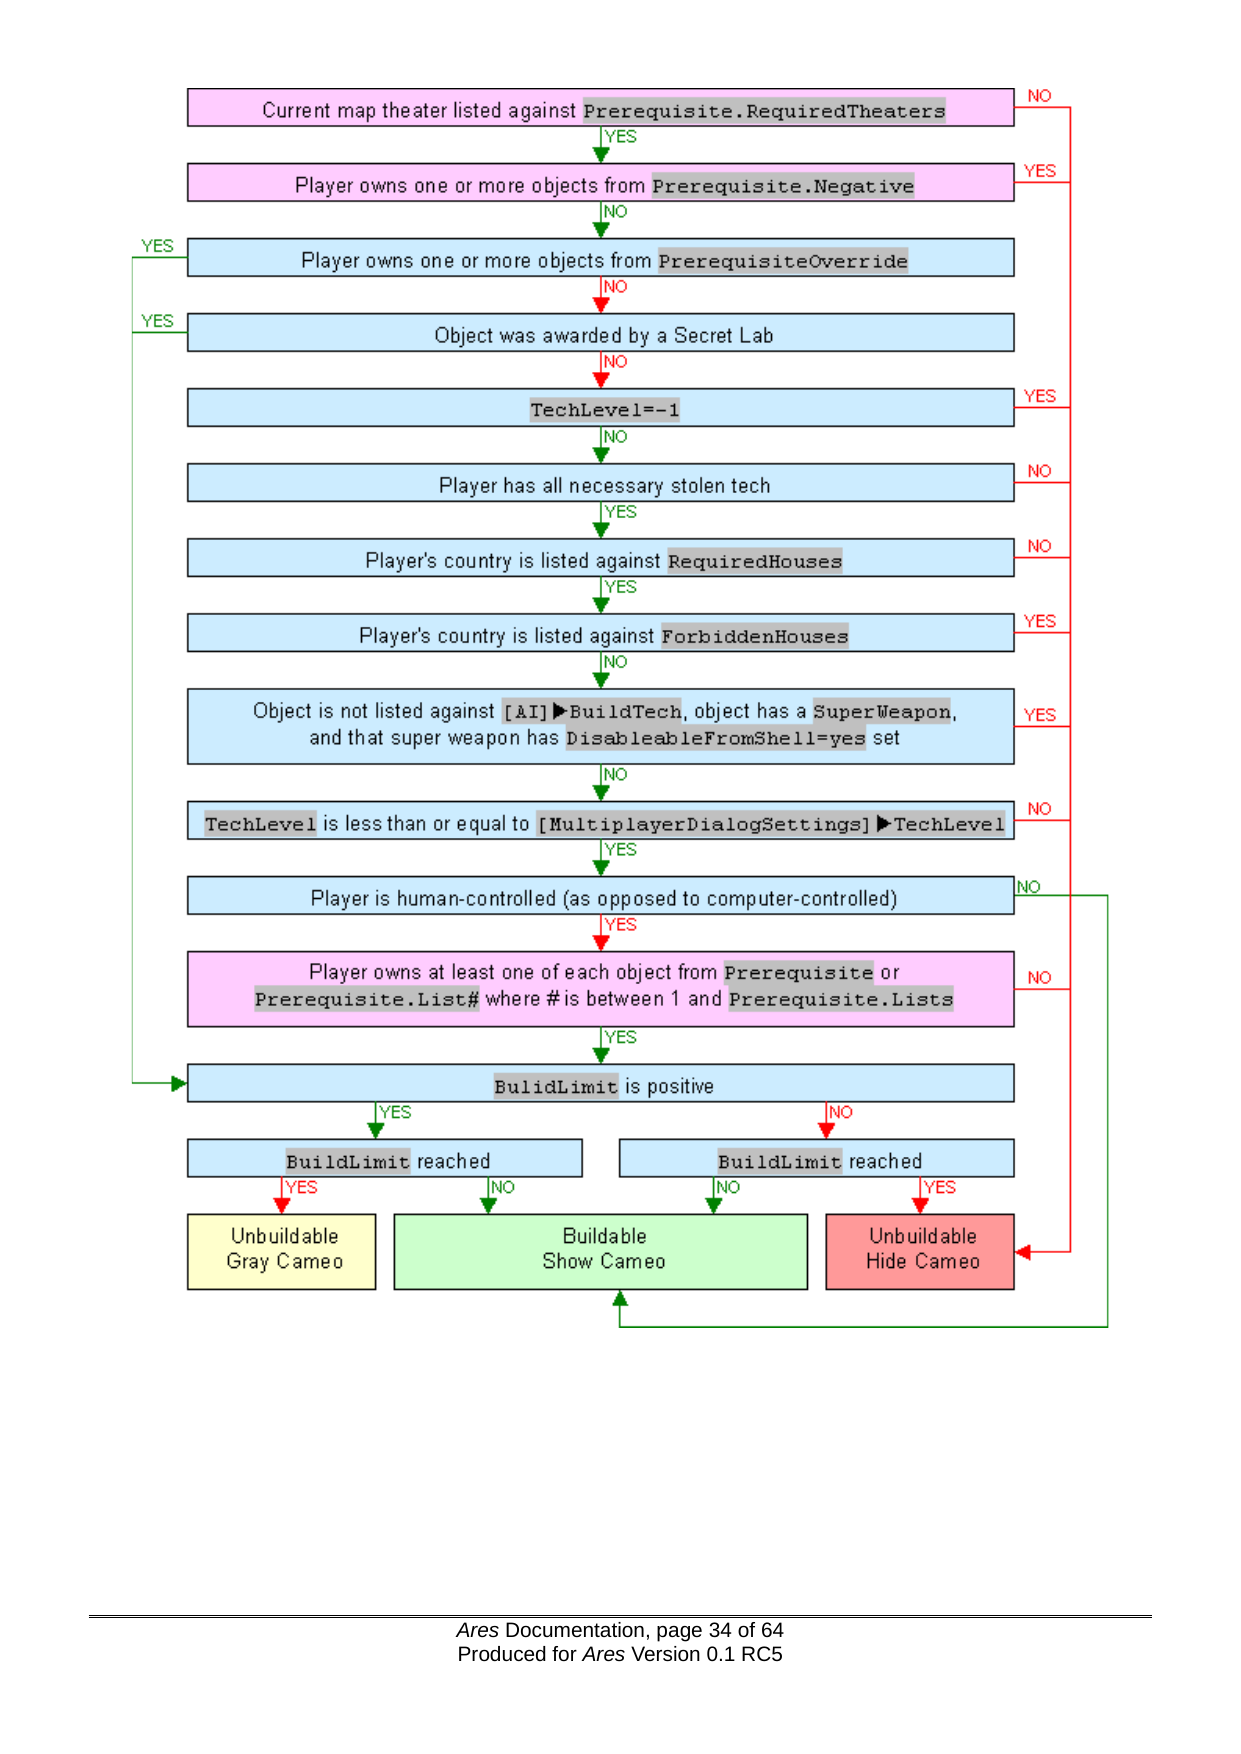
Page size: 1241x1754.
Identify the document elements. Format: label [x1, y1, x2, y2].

picture [131, 88, 1109, 1328]
